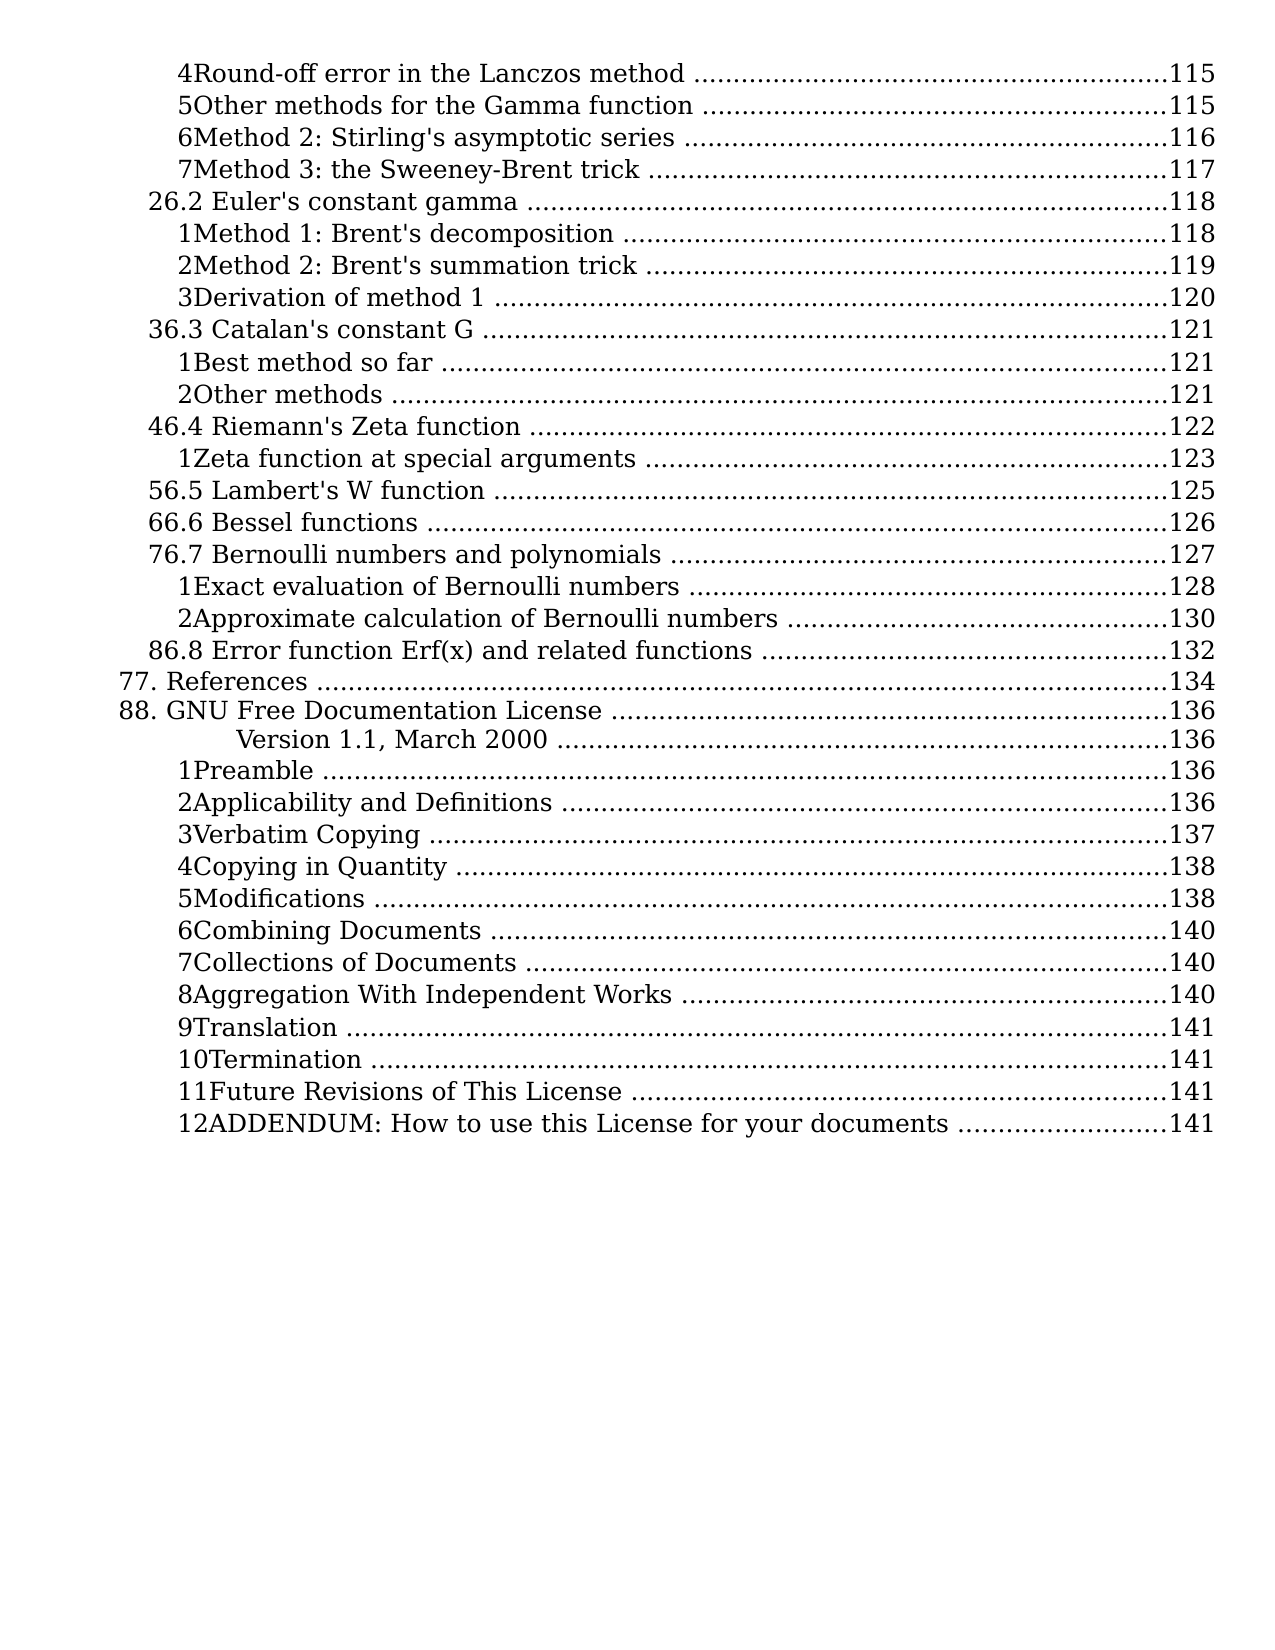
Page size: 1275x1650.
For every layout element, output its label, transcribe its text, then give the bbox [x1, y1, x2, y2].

text 56.5 Lambert's W function 125 [148, 476, 1216, 505]
text 6Method 2: Stirling's asymptotic series 116 [177, 123, 1216, 152]
text 5Modifications 138 [177, 884, 1216, 914]
text 1Method 1: Brent's decomposition 118 [177, 219, 1216, 249]
text 36.3 Catalan's constant G 121 [148, 316, 1216, 345]
text 1Best method so far 121 [177, 348, 1216, 377]
text 5Other methods for the Gamma function 115 [177, 91, 1216, 120]
text 12ADDENDUM: How to use this License for your documents 141 [177, 1109, 1216, 1138]
text 46.4 Riemann's Zeta function 122 [148, 412, 1216, 441]
text 2Approximate calculation of Bernoulli numbers 130 [177, 604, 1216, 634]
text 1Preamble 136 [177, 756, 1216, 785]
text 11Future Revisions of This License 141 [177, 1077, 1216, 1106]
text 1Zeta function at special arguments 123 [177, 444, 1216, 473]
text 77. References 134 [118, 667, 1216, 696]
text 9Translation 141 [177, 1013, 1216, 1042]
text 1Exact evaluation of Bernoulli numbers 128 [177, 572, 1216, 602]
text 2Applicability and Definitions 136 [177, 788, 1216, 817]
text 88. GNU Free Documentation License 136 [118, 696, 1216, 726]
text 8Aggregation With Independent Works 140 [177, 981, 1216, 1010]
text 7Method 3: the Sweeney-Brent trick 117 [177, 155, 1216, 184]
text 6Combining Documents 140 [177, 917, 1216, 946]
text 3Verbatim Copying 137 [177, 820, 1216, 849]
text 86.8 Error function Erf(x) and related functions 132 [148, 637, 1216, 666]
text 26.2 Euler's constant gamma 118 [148, 187, 1216, 217]
text 2Other methods 121 [177, 380, 1216, 409]
text 66.6 Bessel functions 126 [148, 508, 1216, 537]
text 10Termination 141 [177, 1045, 1216, 1074]
text 4Round-off error in the Lanczos method 115 [177, 59, 1216, 88]
text 4Copying in Quantity 138 [177, 852, 1216, 882]
text 2Method 2: Brent's summation trick 119 [177, 252, 1216, 281]
text Version 1.1, March 2000 136 [236, 726, 1216, 755]
text 7Collections of Documents 140 [177, 949, 1216, 978]
text 76.7 Bernoulli numbers and polynomials 127 [148, 540, 1216, 569]
text 3Derivation of method 1 120 [177, 284, 1216, 313]
